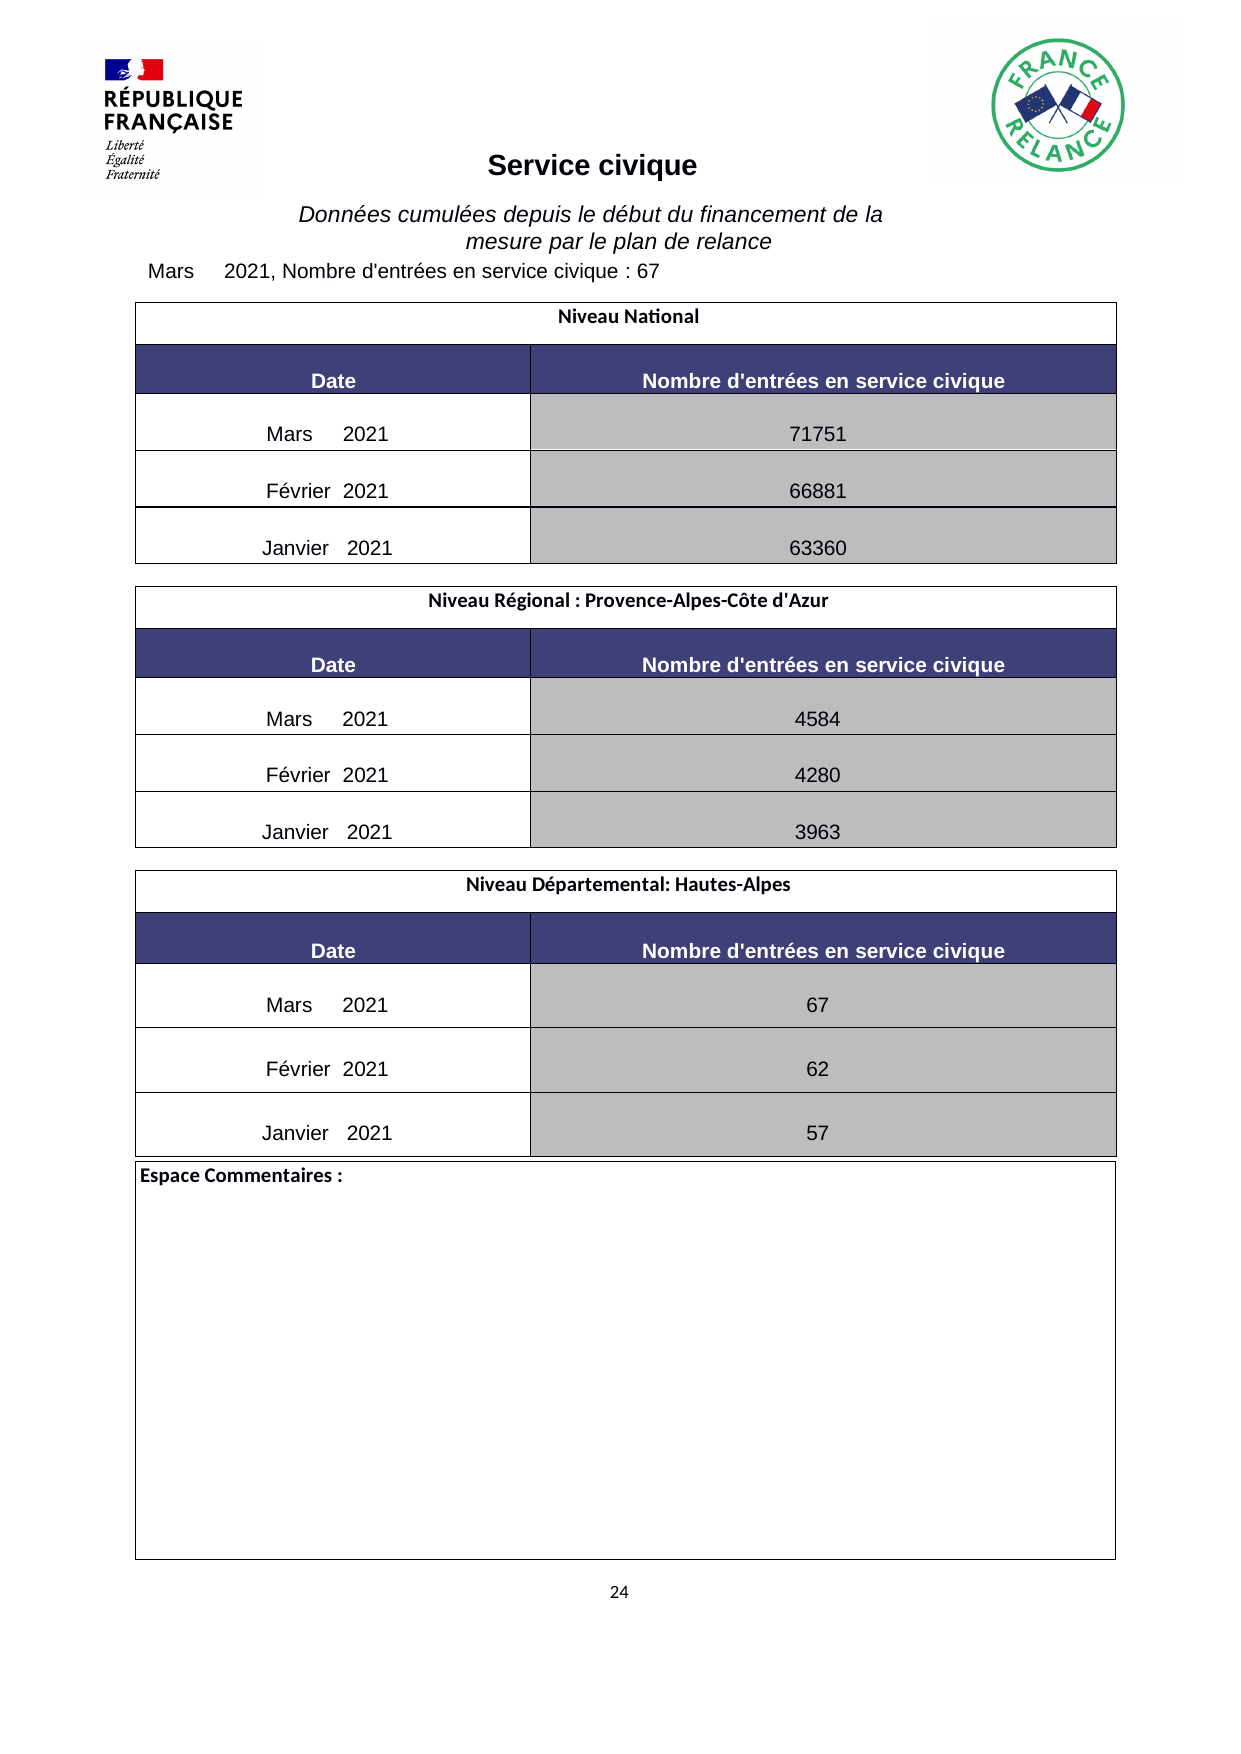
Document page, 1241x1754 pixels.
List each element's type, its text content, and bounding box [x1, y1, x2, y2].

table_cell Mars 2021 [136, 394, 530, 449]
table_cell Nombre d'entrées en service civique [531, 345, 1116, 393]
table_cell Nombre d'entrées en service civique [531, 629, 1116, 677]
table_cell Date [136, 345, 530, 393]
table_cell 3963 [531, 792, 1116, 847]
table_header Niveau National [136, 303, 1116, 344]
table_cell 62 [531, 1028, 1116, 1092]
table_cell Janvier 2021 [136, 508, 530, 563]
table_cell Nombre d'entrées en service civique [531, 913, 1116, 963]
table_cell Février 2021 [136, 451, 530, 506]
text Espace Commentaires : [135, 1162, 1115, 1187]
table_cell 4584 [531, 678, 1116, 734]
table_cell Date [136, 629, 530, 677]
table_cell Mars 2021 [136, 964, 530, 1027]
picture [84, 39, 263, 200]
table_cell Janvier 2021 [136, 792, 530, 847]
text 24 [0, 1580, 1238, 1603]
table_cell 66881 [531, 451, 1116, 506]
table_cell Février 2021 [136, 1028, 530, 1092]
table_cell Date [136, 913, 530, 963]
table_cell 67 [531, 964, 1116, 1027]
text Données cumulées depuis le début du financement de la mesure par le plan de relance [148, 200, 1093, 254]
table_cell 57 [531, 1093, 1116, 1156]
table_cell 63360 [531, 508, 1116, 563]
table_cell Mars 2021 [136, 678, 530, 734]
table_cell Janvier 2021 [136, 1093, 530, 1156]
table_header Niveau Départemental: Hautes-Alpes [136, 871, 1116, 912]
table_header Niveau Régional : Provence-Alpes-Côte d'Azur [136, 587, 1116, 628]
table_cell Février 2021 [136, 735, 530, 791]
table_cell 4280 [531, 735, 1116, 791]
picture [926, 17, 1189, 185]
table_cell 71751 [531, 394, 1116, 449]
text Mars 2021, Nombre d'entrées en service civique : 67 [148, 259, 1093, 283]
text Service civique [263, 148, 926, 181]
